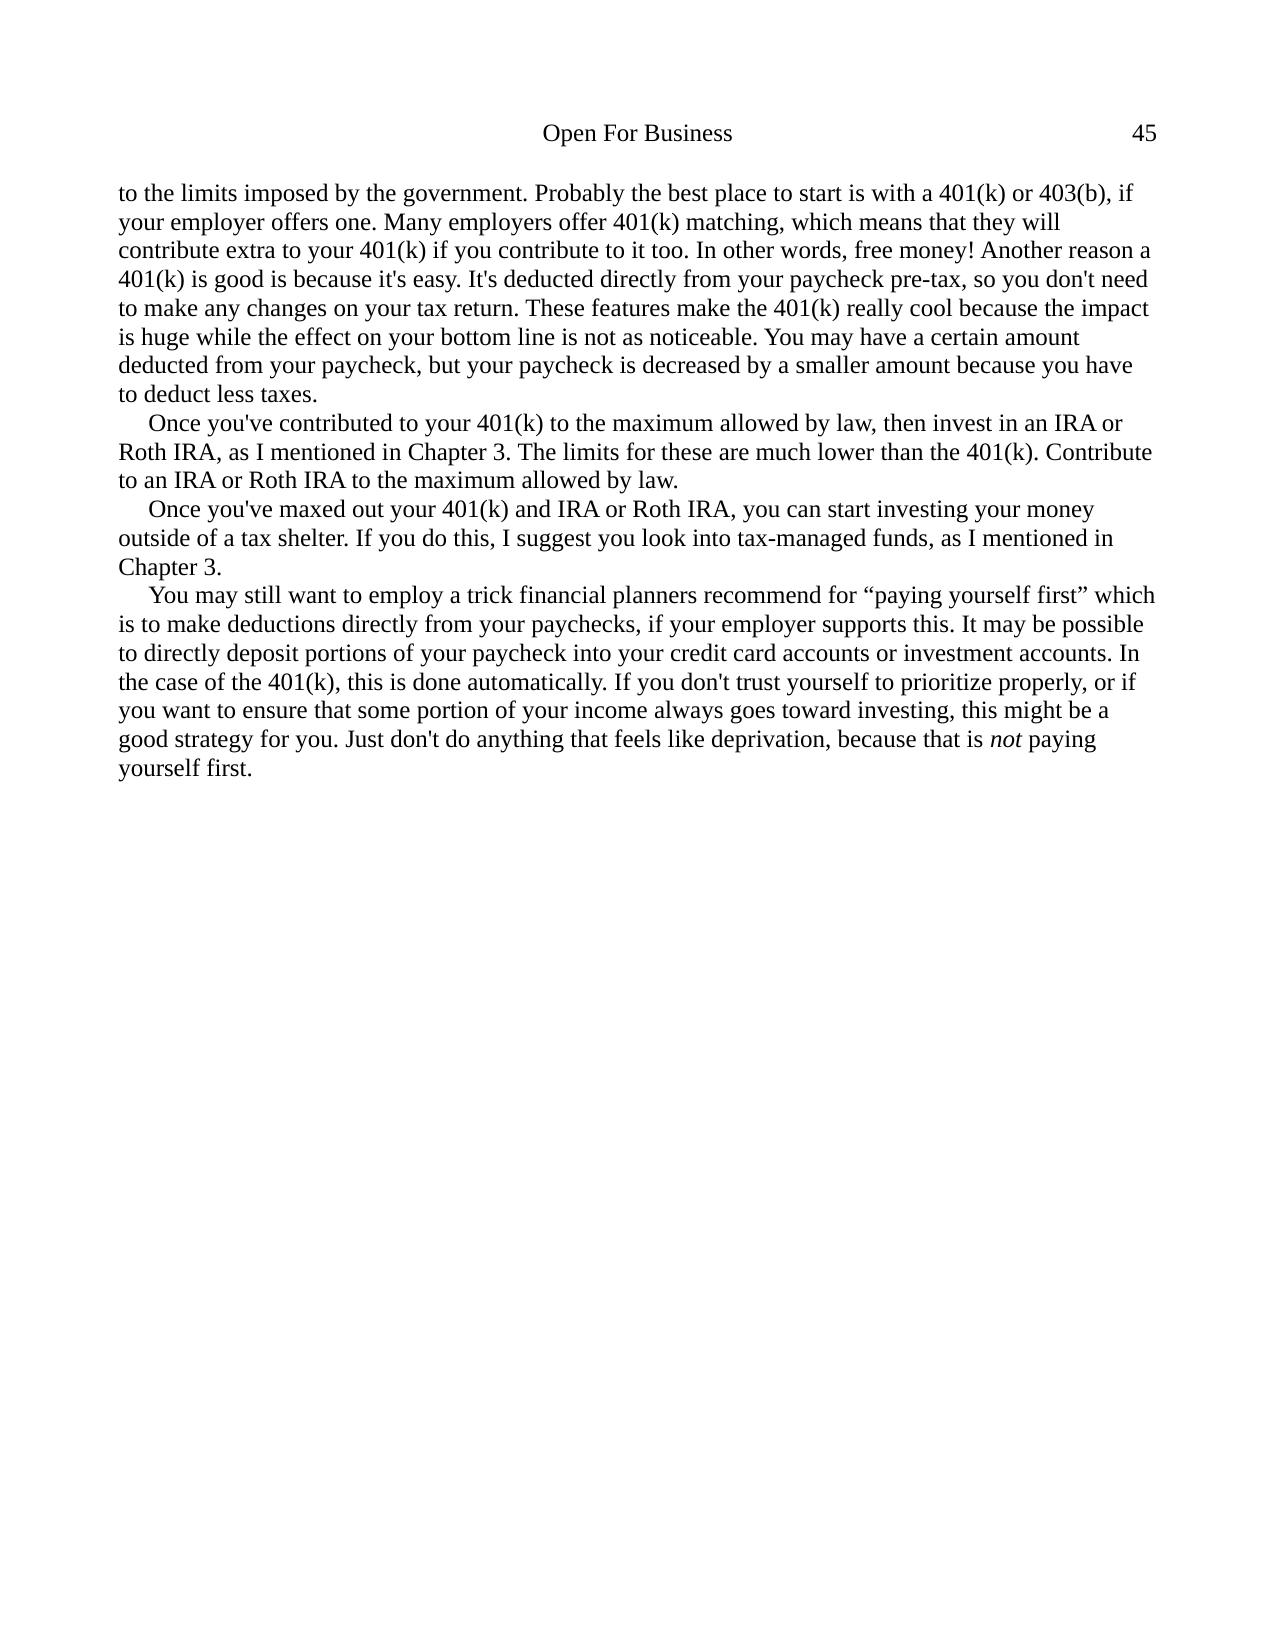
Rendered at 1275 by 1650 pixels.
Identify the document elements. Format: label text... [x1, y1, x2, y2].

text Once you've maxed out your 401(k) and IRA or Roth IRA, you can start investing your money outside of a tax shelter. If you do this, I suggest you look into tax-managed funds, as I mentioned in Chapter 3. [118, 494, 1157, 581]
text to the limits imposed by the government. Probably the best place to start is with a 401(k) or 403(b), if your employer offers one. Many employers offer 401(k) matching, which means that they will contribute extra to your 401(k) if you contribute to it too. In other words, free money! Another reason a 401(k) is good is because it's easy. It's deducted directly from your paycheck pre-tax, so you don't need to make any changes on your tax return. These features make the 401(k) really cool because the impact is huge while the effect on your bottom line is not as noticeable. You may have a certain amount deducted from your paycheck, but your paycheck is decreased by a smaller amount because you have to deduct less taxes. [118, 178, 1157, 408]
text Once you've contributed to your 401(k) to the maximum allowed by law, then invest in an IRA or Roth IRA, as I mentioned in Chapter 3. The limits for these are much lower than the 401(k). Contribute to an IRA or Roth IRA to the maximum allowed by law. [118, 408, 1157, 494]
text You may still want to employ a trick financial planners recommend for “paying yourself first” which is to make deductions directly from your paychecks, if your employer supports this. It may be possible to directly deposit portions of your paycheck into your credit card accounts or investment accounts. In the case of the 401(k), this is done automatically. If you don't trust yourself to prioritize properly, or if you want to ensure that some portion of your income always goes toward investing, this might be a good strategy for you. Just don't do anything that feels like deprivation, because that is not paying yourself first. [118, 581, 1157, 782]
